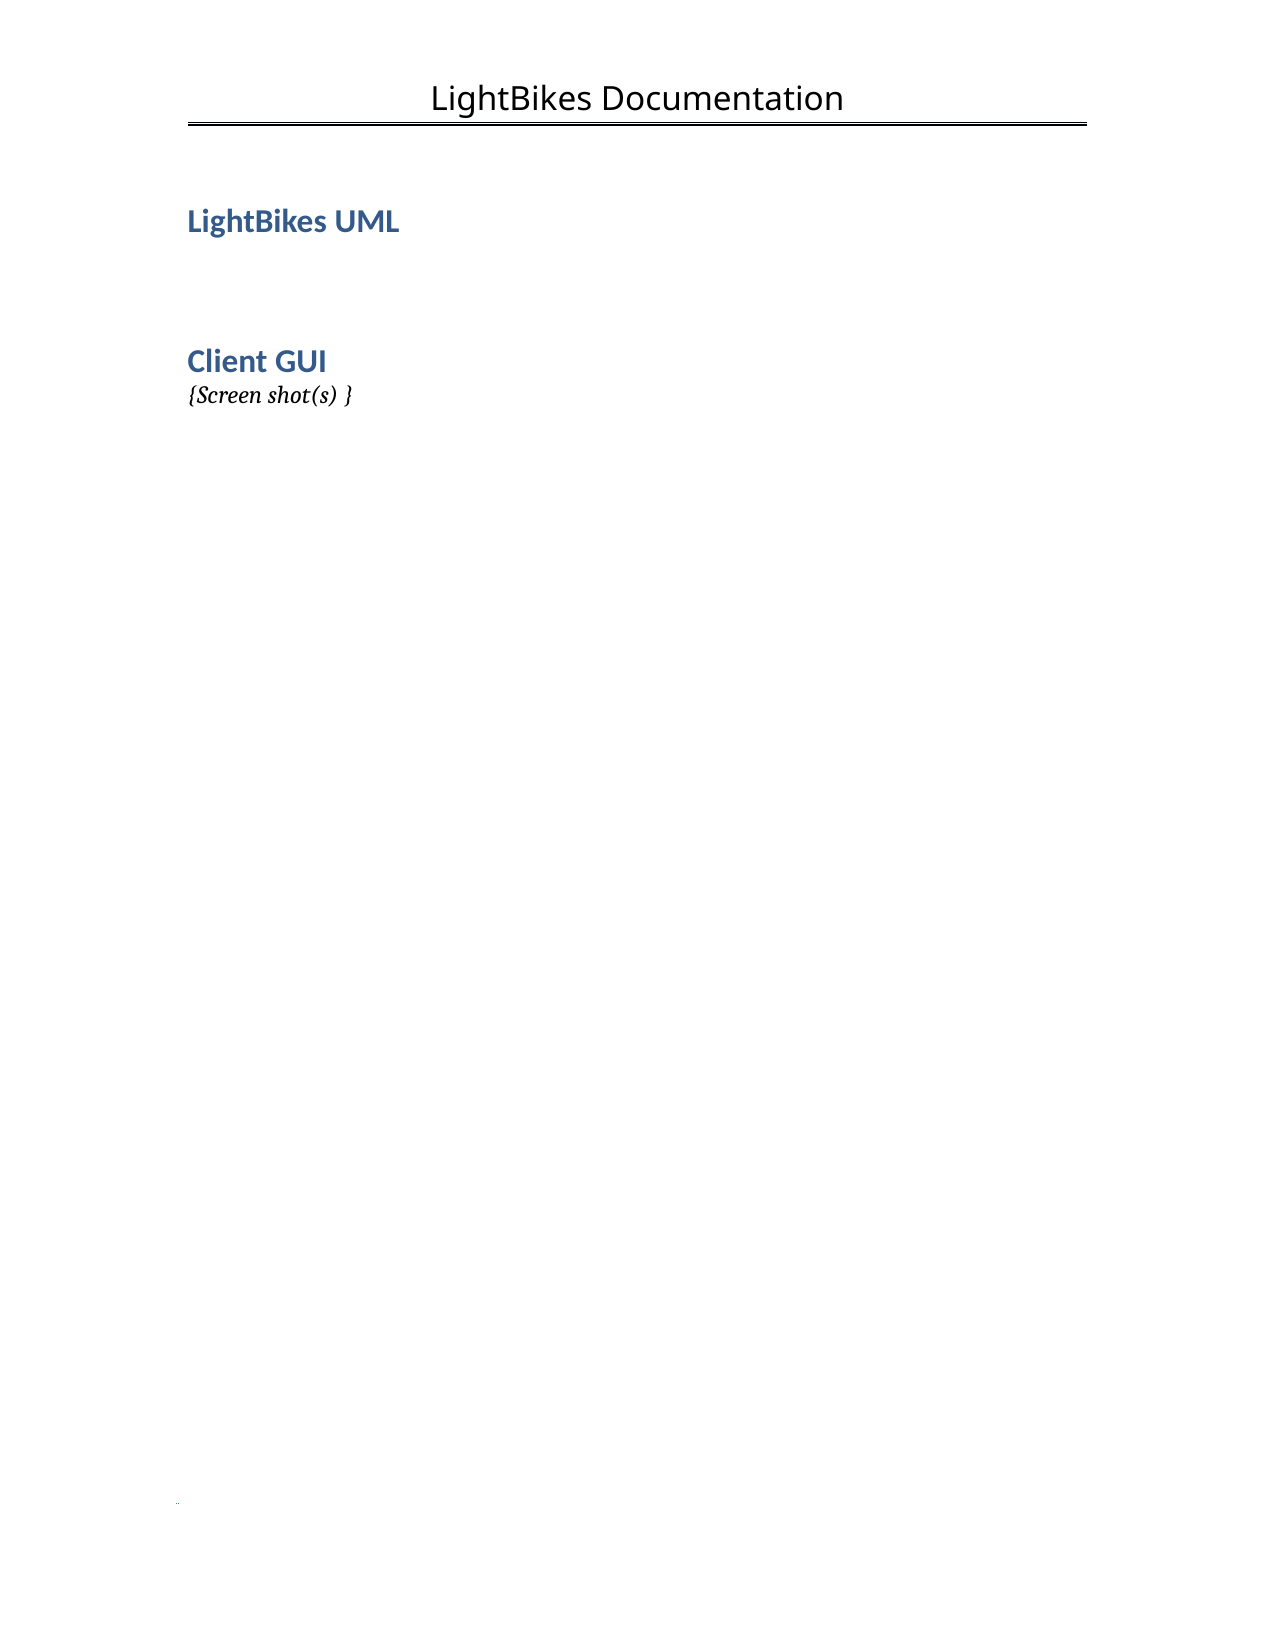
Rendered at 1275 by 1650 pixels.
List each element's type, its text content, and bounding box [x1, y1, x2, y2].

subtitle LightBikes UML [187, 200, 1087, 241]
subtitle Client GUI [187, 340, 1087, 381]
text {Screen shot(s) } [187, 381, 1087, 410]
